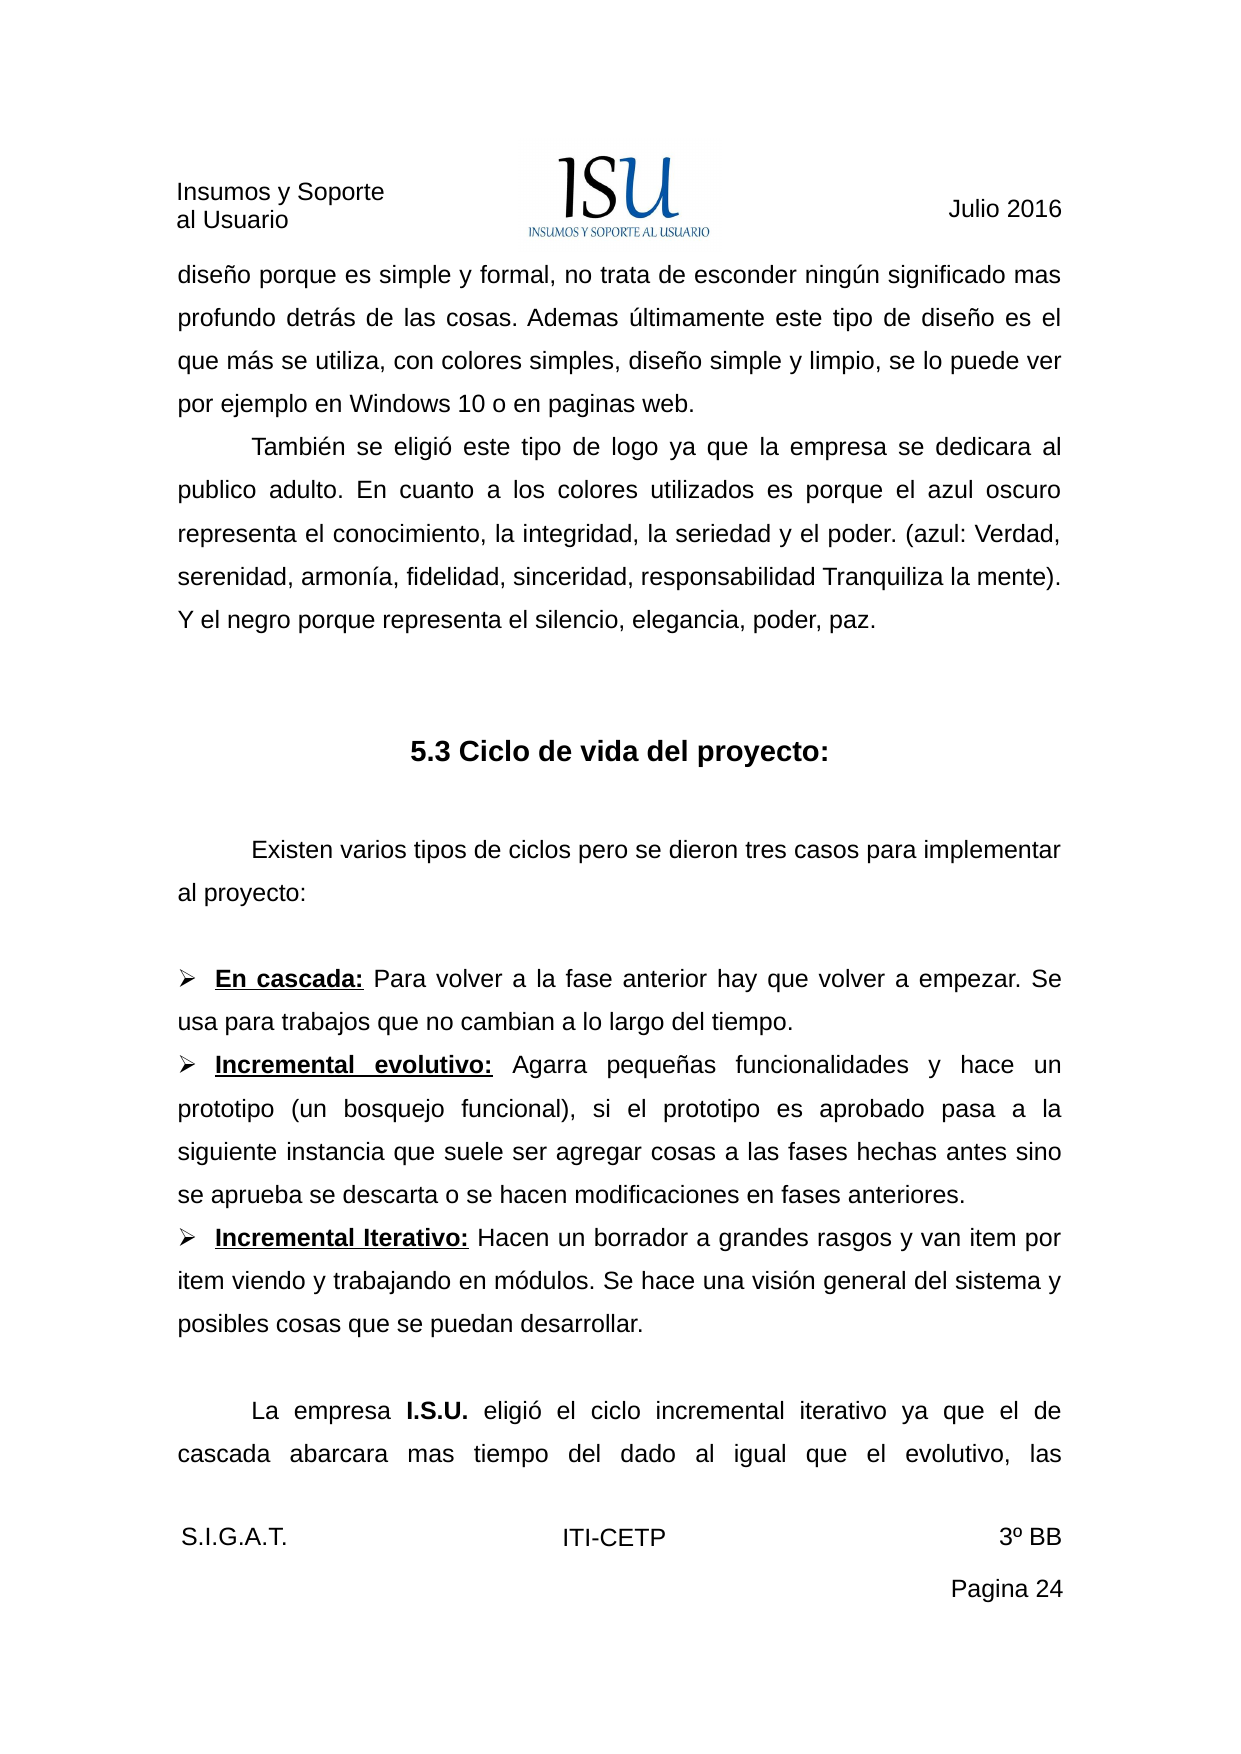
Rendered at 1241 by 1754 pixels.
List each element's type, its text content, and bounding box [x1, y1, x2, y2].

list Incremental Iterativo: Hacen un borrador a grandes rasgos y van item por item viendo y trabajando en módulos. Se hace una visión general del sistema y posibles cosas que se puedan desarrollar. [177, 1223, 1063, 1338]
text 5.3 Ciclo de vida del proyecto: [177, 734, 1063, 768]
picture [517, 138, 723, 252]
text Existen varios tipos de ciclos pero se dieron tres casos para implementar al proyecto: [177, 835, 1063, 907]
list En cascada: Para volver a la fase anterior hay que volver a empezar. Se usa para trabajos que no cambian a lo largo del tiempo. [177, 964, 1063, 1036]
text También se eligió este tipo de logo ya que la empresa se dedicara al publico adulto. En cuanto a los colores utilizados es porque el azul oscuro representa el conocimiento, la integridad, la seriedad y el poder. (azul: Verdad, serenidad, armonía, fidelidad, sinceridad, responsabilidad Tranquiliza la mente). Y el negro porque representa el silencio, elegancia, poder, paz. [177, 432, 1063, 633]
text diseño porque es simple y formal, no trata de esconder ningún significado mas profundo detrás de las cosas. Ademas últimamente este tipo de diseño es el que más se utiliza, con colores simples, diseño simple y limpio, se lo puede ver por ejemplo en Windows 10 o en paginas web. [177, 260, 1063, 418]
text La empresa I.S.U. eligió el ciclo incremental iterativo ya que el de cascada abarcara mas tiempo del dado al igual que el evolutivo, las [177, 1396, 1063, 1468]
list Incremental evolutivo: Agarra pequeñas funcionalidades y hace un prototipo (un bosquejo funcional), si el prototipo es aprobado pasa a la siguiente instancia que suele ser agregar cosas a las fases hechas antes sino se aprueba se descarta o se hacen modificaciones en fases anteriores. [177, 1051, 1063, 1209]
